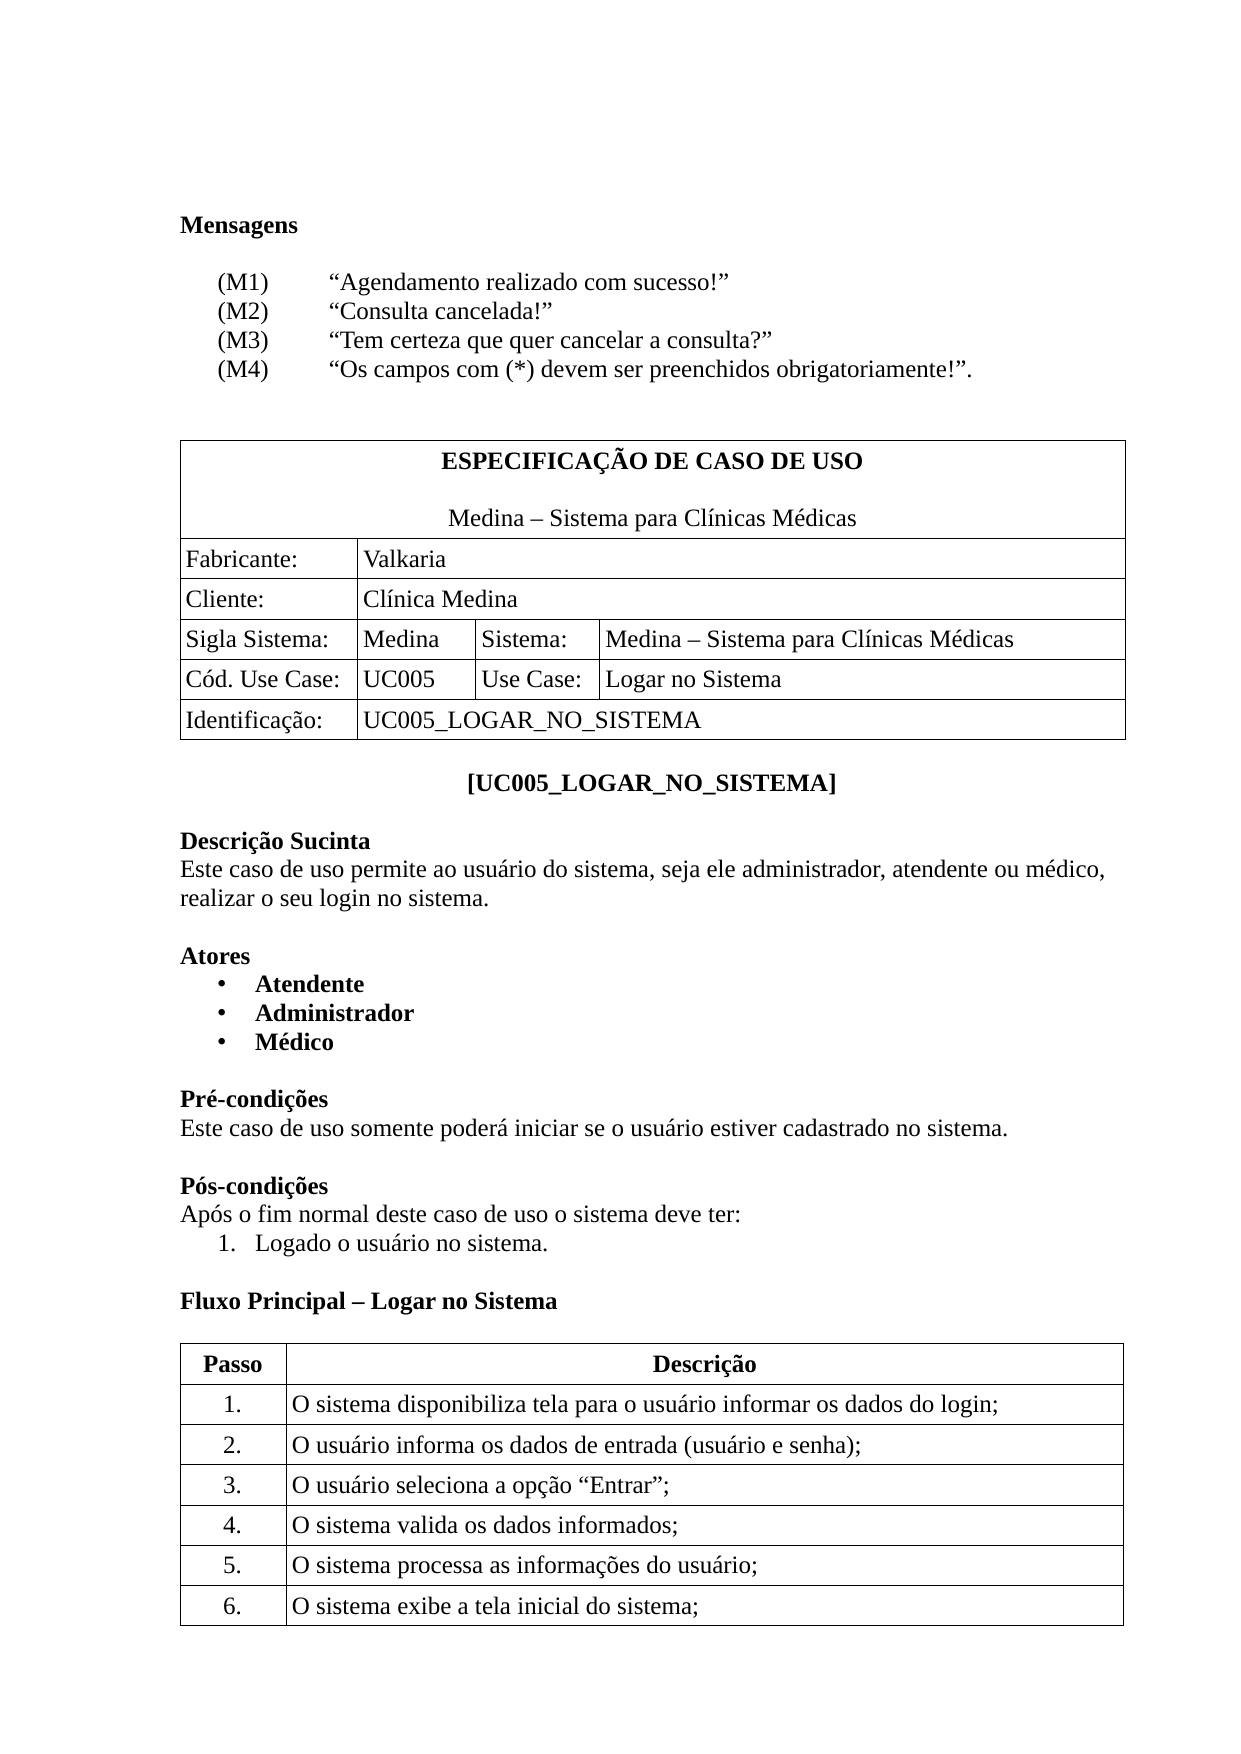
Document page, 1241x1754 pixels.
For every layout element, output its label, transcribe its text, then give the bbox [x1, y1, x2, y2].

table_cell [181, 1546, 286, 1585]
table_cell Fabricante: [181, 539, 357, 578]
table_cell Identificação: [181, 700, 357, 739]
table_header Passo [181, 1344, 286, 1383]
text Após o fim normal deste caso de uso o sistema deve ter: [180, 1199, 1123, 1228]
list “Os campos com (*) devem ser preenchidos obrigatoriamente!”. [217, 354, 1123, 382]
list Atendente [217, 969, 1123, 998]
list Médico [217, 1027, 1123, 1056]
text Pós-condições [180, 1171, 1123, 1199]
text Descrição Sucinta [180, 826, 1123, 854]
text Atores [180, 941, 1123, 969]
list Logado o usuário no sistema. [217, 1228, 1123, 1257]
table_header Descrição [287, 1344, 1123, 1383]
table_cell O usuário informa os dados de entrada (usuário e senha); [287, 1425, 1123, 1464]
table_cell [181, 1425, 286, 1464]
text [UC005_LOGAR_NO_SISTEMA] [180, 768, 1123, 797]
table_cell Sistema: [476, 620, 599, 659]
table_cell [181, 1586, 286, 1625]
table_cell Logar no Sistema [600, 660, 1125, 699]
table_cell O sistema exibe a tela inicial do sistema; [287, 1586, 1123, 1625]
table_cell Medina – Sistema para Clínicas Médicas [600, 620, 1125, 659]
table_cell Sigla Sistema: [181, 620, 357, 659]
text Mensagens [180, 210, 1123, 239]
table_cell UC005 [358, 660, 475, 699]
text Este caso de uso somente poderá iniciar se o usuário estiver cadastrado no sistema. [180, 1113, 1123, 1142]
table_cell O usuário seleciona a opção “Entrar”; [287, 1465, 1123, 1504]
table_cell Cliente: [181, 579, 357, 618]
table_header ESPECIFICAÇÃO DE CASO DE USO Medina – Sistema para Clínicas Médicas [181, 441, 1125, 538]
table_cell [181, 1465, 286, 1504]
table_cell Cód. Use Case: [181, 660, 357, 699]
text Pré-condições [180, 1084, 1123, 1113]
text Este caso de uso permite ao usuário do sistema, seja ele administrador, atendente ou médico, realizar o seu login no sistema. [180, 854, 1123, 912]
list Administrador [217, 998, 1123, 1027]
table_cell [181, 1385, 286, 1424]
table_cell [181, 1506, 286, 1545]
table_cell Clínica Medina [358, 579, 1125, 618]
list “Consulta cancelada!” [217, 296, 1123, 325]
table_cell O sistema processa as informações do usuário; [287, 1546, 1123, 1585]
table_cell UC005_LOGAR_NO_SISTEMA [358, 700, 1125, 739]
list “Tem certeza que quer cancelar a consulta?” [217, 325, 1123, 354]
list “Agendamento realizado com sucesso!” [217, 267, 1123, 296]
text Fluxo Principal – Logar no Sistema [180, 1286, 1123, 1314]
table_cell Use Case: [476, 660, 599, 699]
table_cell O sistema disponibiliza tela para o usuário informar os dados do login; [287, 1385, 1123, 1424]
table_cell O sistema valida os dados informados; [287, 1506, 1123, 1545]
table_cell Valkaria [358, 539, 1125, 578]
table_cell Medina [358, 620, 475, 659]
